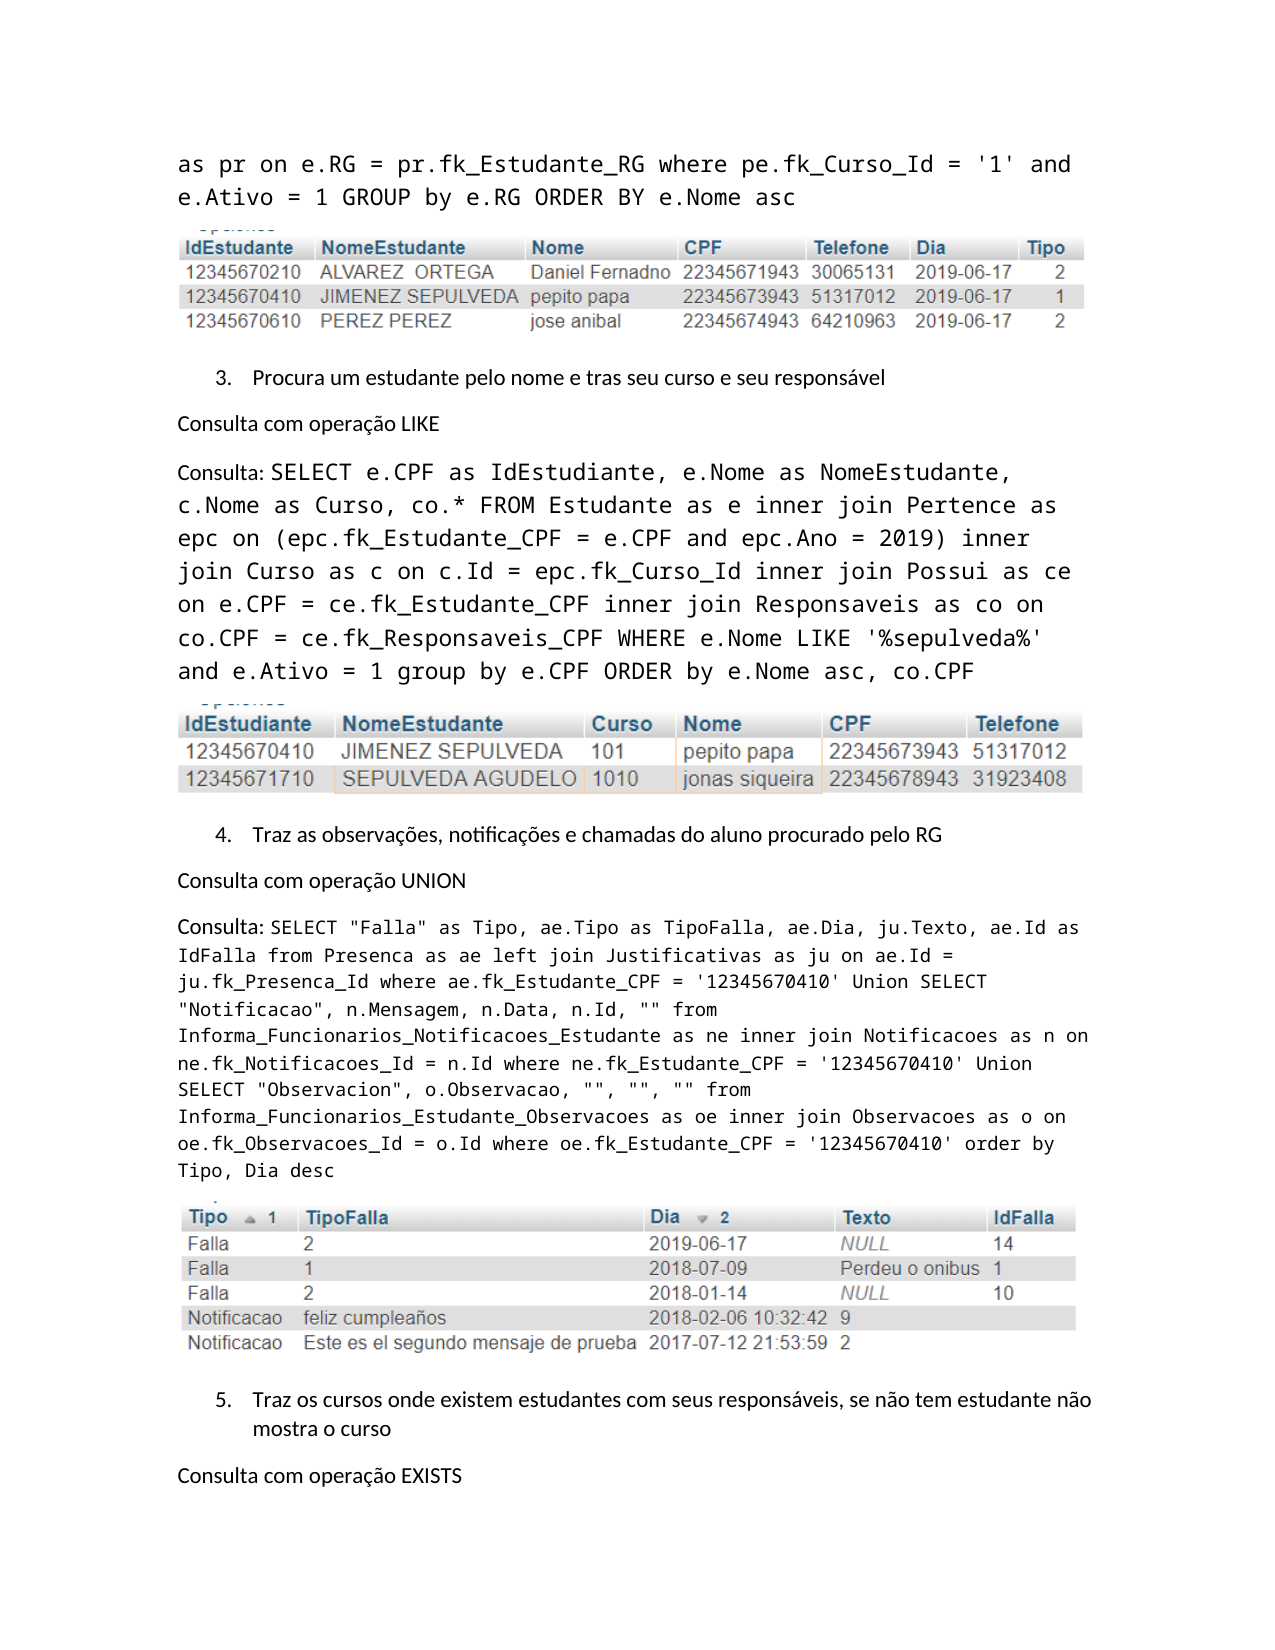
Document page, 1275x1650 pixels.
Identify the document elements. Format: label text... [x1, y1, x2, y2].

text as pr on e.RG = pr.fk_Estudante_RG where pe.fk_Curso_Id = '1' and e.Ativo = 1 GROUP by e.RG ORDER BY e.Nome asc [177, 148, 1098, 212]
picture [177, 1201, 1098, 1367]
text Consulta com operação LIKE [177, 409, 1098, 438]
text Consulta com operação EXISTS [177, 1461, 1098, 1489]
text Consulta: SELECT e.CPF as IdEstudiante, e.Nome as NomeEstudante, c.Nome as Curso, co.* FROM Estudante as e inner join Pertence as epc on (epc.fk_Estudante_CPF = e.CPF and epc.Ano = 2019) inner join Curso as c on c.Id = epc.fk_Curso_Id inner join Possui as ce on e.CPF = ce.fk_Estudante_CPF inner join Responsaveis as co on co.CPF = ce.fk_Responsaveis_CPF WHERE e.Nome LIKE '%sepulveda%' and e.Ativo = 1 group by e.CPF ORDER by e.Nome asc, co.CPF [177, 456, 1098, 686]
list Procura um estudante pelo nome e tras seu curso e seu responsável [215, 363, 1098, 391]
picture [177, 704, 1098, 802]
list Traz as observações, notificações e chamadas do aluno procurado pelo RG [215, 820, 1098, 848]
picture [177, 230, 1098, 345]
text Consulta com operação UNION [177, 866, 1098, 894]
text Consulta: SELECT "Falla" as Tipo, ae.Tipo as TipoFalla, ae.Dia, ju.Texto, ae.Id as IdFalla from Presenca as ae left join Justificativas as ju on ae.Id = ju.fk_Presenca_Id where ae.fk_Estudante_CPF = '12345670410' Union SELECT "Notificacao", n.Mensagem, n.Data, n.Id, "" from Informa_Funcionarios_Notificacoes_Estudante as ne inner join Notificacoes as n on ne.fk_Notificacoes_Id = n.Id where ne.fk_Estudante_CPF = '12345670410' Union SELECT "Observacion", o.Observacao, "", "", "" from Informa_Funcionarios_Estudante_Observacoes as oe inner join Observacoes as o on oe.fk_Observacoes_Id = o.Id where oe.fk_Estudante_CPF = '12345670410' order by Tipo, Dia desc [177, 912, 1098, 1183]
list Traz os cursos onde existem estudantes com seus responsáveis, se não tem estudante não mostra o curso [215, 1385, 1098, 1442]
